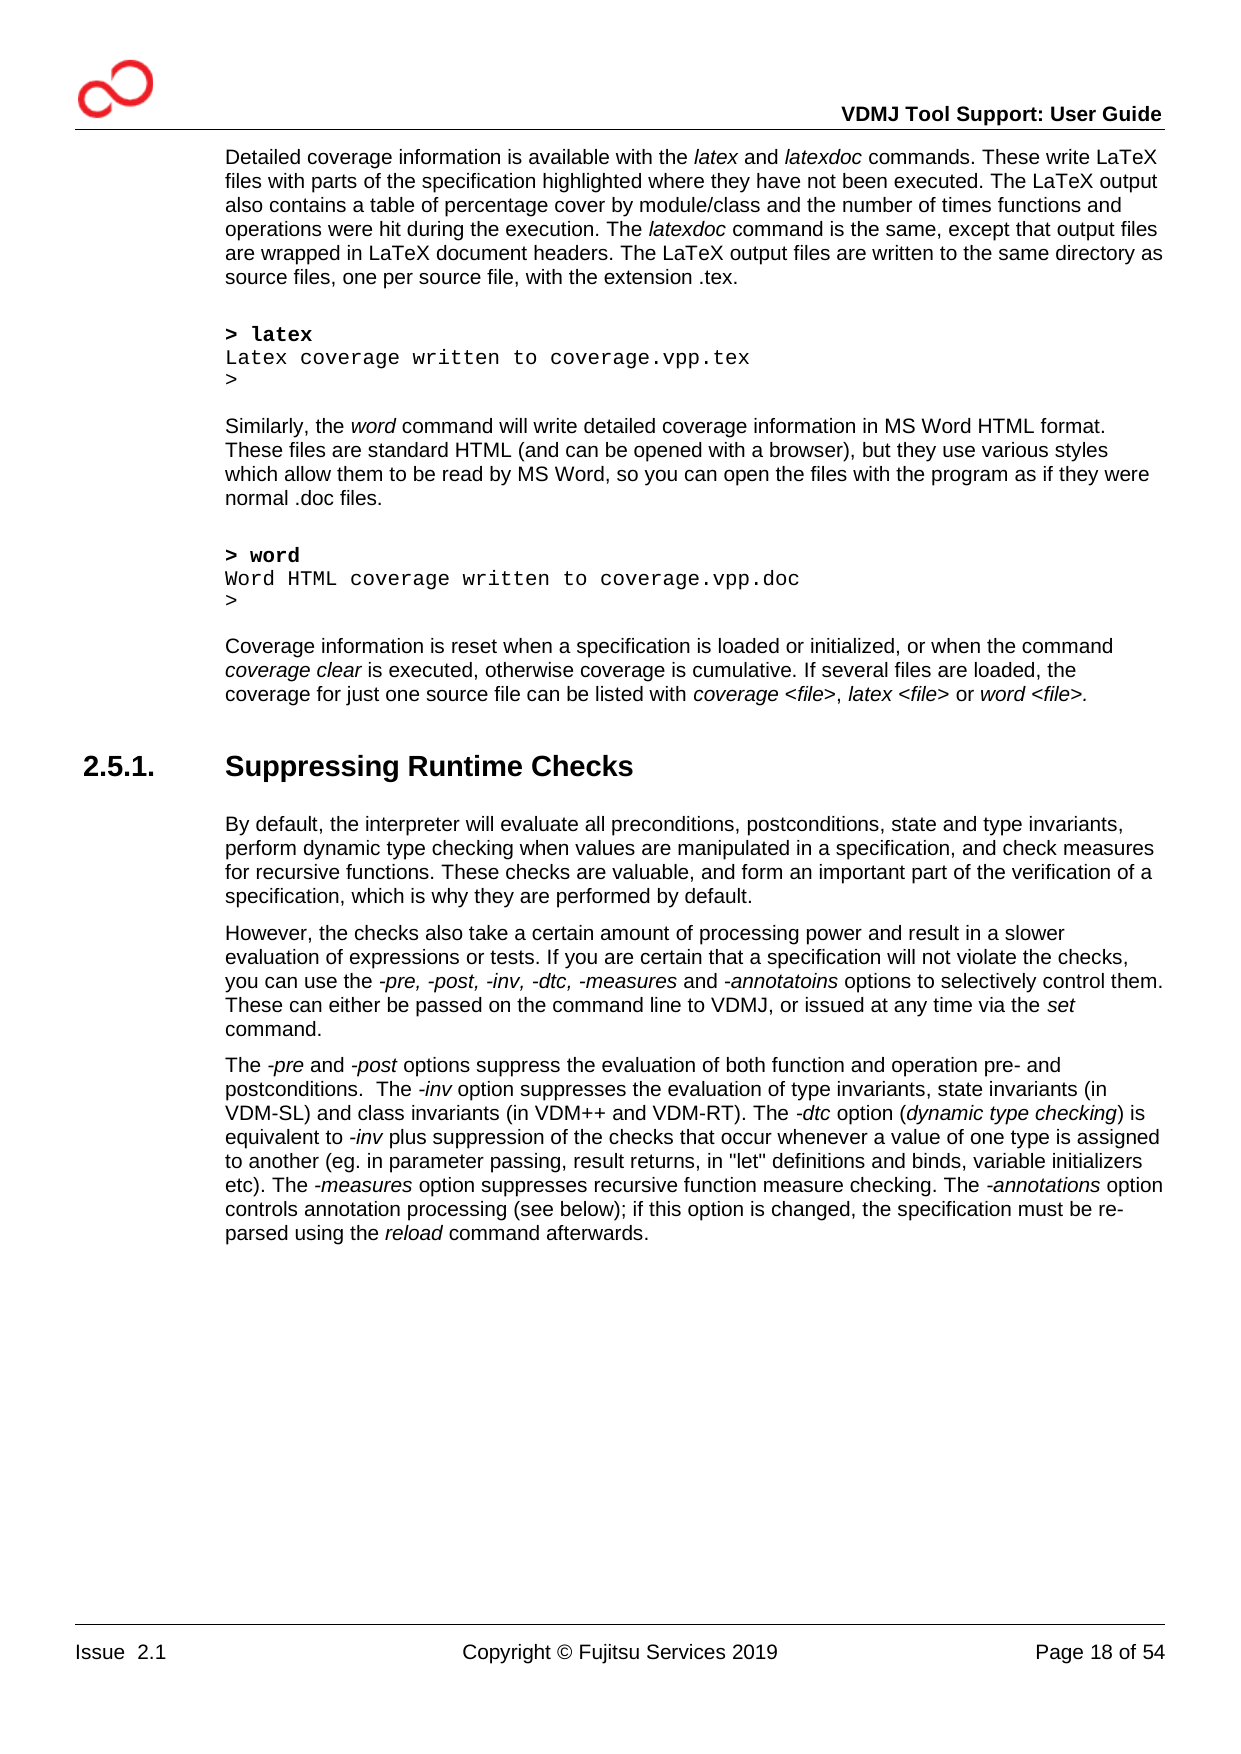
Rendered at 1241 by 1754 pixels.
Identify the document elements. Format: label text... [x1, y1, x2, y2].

text > [225, 590, 1165, 612]
text Similarly, the word command will write detailed coverage information in MS Word HTML format. These files are standard HTML (and can be opened with a browser), but they use various styles which allow them to be read by MS Word, so you can open the files with the program as if they were normal .doc files. [225, 414, 1165, 510]
text The -pre and -post options suppress the evaluation of both function and operation pre- and postconditions. The -inv option suppresses the evaluation of type invariants, state invariants (in VDM-SL) and class invariants (in VDM++ and VDM-RT). The -dtc option (dynamic type checking) is equivalent to -inv plus suppression of the checks that occur whenever a value of one type is assigned to another (eg. in parameter passing, result returns, in "let" definitions and binds, variable initializers etc). The -measures option suppresses recursive function measure checking. The -annotations option controls annotation processing (see below); if this option is changed, the specification must be re-parsed using the reload command afterwards. [225, 1053, 1165, 1245]
text By default, the interpreter will evaluate all preconditions, postconditions, state and type invariants, perform dynamic type checking when values are manipulated in a specification, and check measures for recursive functions. These checks are valuable, and form an important part of the verification of a specification, which is why they are performed by default. [225, 813, 1165, 908]
text > [225, 369, 1165, 391]
picture [78, 52, 153, 128]
text > word [225, 545, 1165, 567]
text However, the checks also take a certain amount of processing power and result in a slower evaluation of expressions or tests. If you are certain that a specification will not violate the checks, you can use the -pre, -post, -inv, -dtc, -measures and -annotatoins options to selectively control them. These can either be passed on the command line to VDMJ, or issued at any time via the set command. [225, 921, 1165, 1041]
text Latex coverage written to coverage.vpp.tex [225, 346, 1165, 369]
subtitle Suppressing Runtime Checks [75, 749, 1165, 783]
text Coverage information is reset when a specification is loaded or initialized, or when the command coverage clear is executed, otherwise coverage is cumulative. If several files are loaded, the coverage for just one source file can be listed with coverage <file>, latex <file> or word <file>. [225, 635, 1165, 707]
text > latex [225, 324, 1165, 346]
text Word HTML coverage written to coverage.vpp.doc [225, 567, 1165, 590]
text Detailed coverage information is available with the latex and latexdoc commands. These write LaTeX files with parts of the specification highlighted where they have not been executed. The LaTeX output also contains a table of percentage cover by module/class and the number of times functions and operations were hit during the execution. The latexdoc command is the same, except that output files are wrapped in LaTeX document headers. The LaTeX output files are written to the same directory as source files, one per source file, with the extension .tex. [225, 145, 1165, 289]
